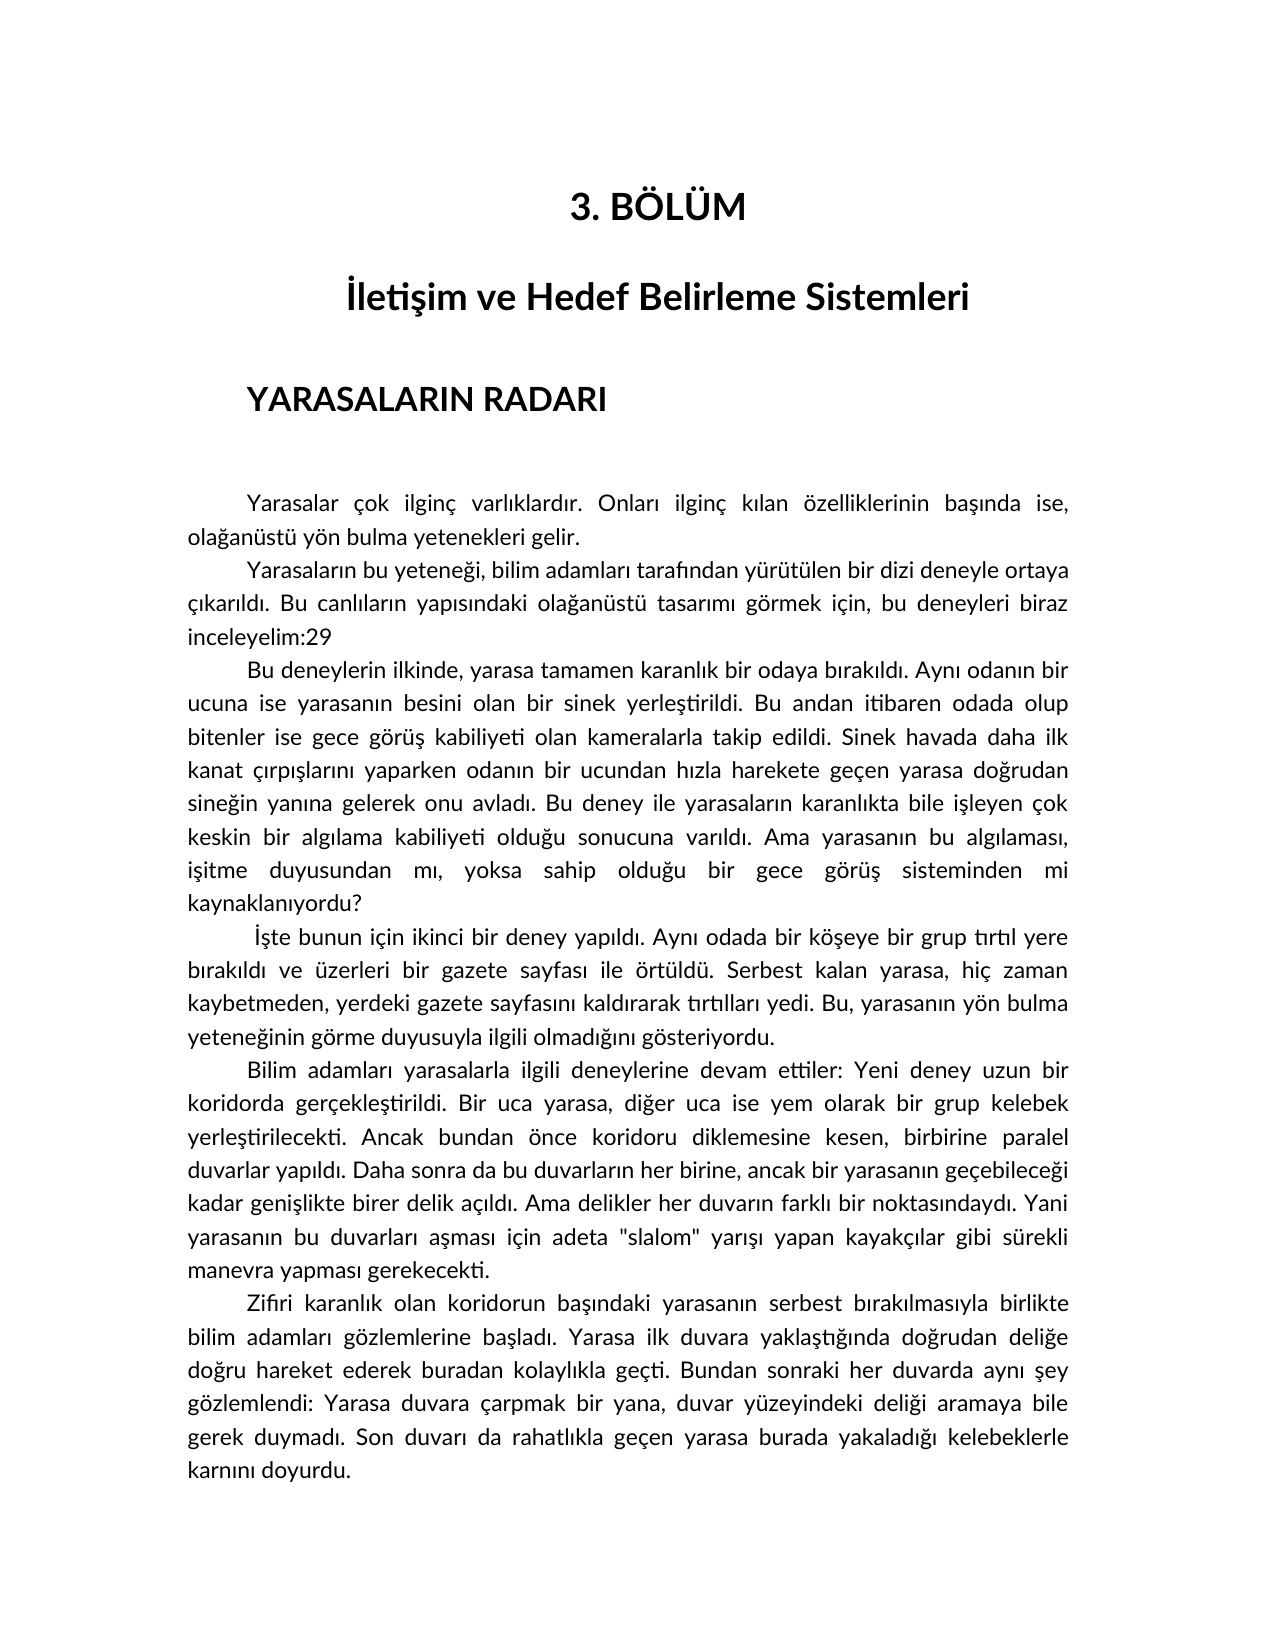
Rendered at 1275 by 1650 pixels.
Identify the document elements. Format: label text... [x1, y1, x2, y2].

subtitle İletişim ve Hedef Belirleme Sistemleri [187, 273, 1070, 318]
text Yarasaların bu yeteneği, bilim adamları tarafından yürütülen bir dizi deneyle ortaya çıkarıldı. Bu canlıların yapısındaki olağanüstü tasarımı görmek için, bu deneyleri biraz inceleyelim:29 [187, 552, 1070, 652]
text Bilim adamları yarasalarla ilgili deneylerine devam ettiler: Yeni deney uzun bir koridorda gerçekleştirildi. Bir uca yarasa, diğer uca ise yem olarak bir grup kelebek yerleştirilecekti. Ancak bundan önce koridoru diklemesine kesen, birbirine paralel duvarlar yapıldı. Daha sonra da bu duvarların her birine, ancak bir yarasanın geçebileceği kadar genişlikte birer delik açıldı. Ama delikler her duvarın farklı bir noktasındaydı. Yani yarasanın bu duvarları aşması için adeta "slalom" yarışı yapan kayakçılar gibi sürekli manevra yapması gerekecekti. [187, 1052, 1070, 1285]
text Yarasalar çok ilginç varlıklardır. Onları ilginç kılan özelliklerinin başında ise, olağanüstü yön bulma yetenekleri gelir. [187, 485, 1070, 552]
text Bu deneylerin ilkinde, yarasa tamamen karanlık bir odaya bırakıldı. Aynı odanın bir ucuna ise yarasanın besini olan bir sinek yerleştirildi. Bu andan itibaren odada olup bitenler ise gece görüş kabiliyeti olan kameralarla takip edildi. Sinek havada daha ilk kanat çırpışlarını yaparken odanın bir ucundan hızla harekete geçen yarasa doğrudan sineğin yanına gelerek onu avladı. Bu deney ile yarasaların karanlıkta bile işleyen çok keskin bir algılama kabiliyeti olduğu sonucuna varıldı. Ama yarasanın bu algılaması, işitme duyusundan mı, yoksa sahip olduğu bir gece görüş sisteminden mi kaynaklanıyordu? [187, 652, 1070, 918]
subtitle YARASALARIN RADARI [187, 385, 1070, 418]
text 3. BÖLÜM [187, 183, 1070, 228]
text Zifiri karanlık olan koridorun başındaki yarasanın serbest bırakılmasıyla birlikte bilim adamları gözlemlerine başladı. Yarasa ilk duvara yaklaştığında doğrudan deliğe doğru hareket ederek buradan kolaylıkla geçti. Bundan sonraki her duvarda aynı şey gözlemlendi: Yarasa duvara çarpmak bir yana, duvar yüzeyindeki deliği aramaya bile gerek duymadı. Son duvarı da rahatlıkla geçen yarasa burada yakaladığı kelebeklerle karnını doyurdu. [187, 1285, 1070, 1485]
text İşte bunun için ikinci bir deney yapıldı. Aynı odada bir köşeye bir grup tırtıl yere bırakıldı ve üzerleri bir gazete sayfası ile örtüldü. Serbest kalan yarasa, hiç zaman kaybetmeden, yerdeki gazete sayfasını kaldırarak tırtılları yedi. Bu, yarasanın yön bulma yeteneğinin görme duyusuyla ilgili olmadığını gösteriyordu. [187, 918, 1070, 1052]
